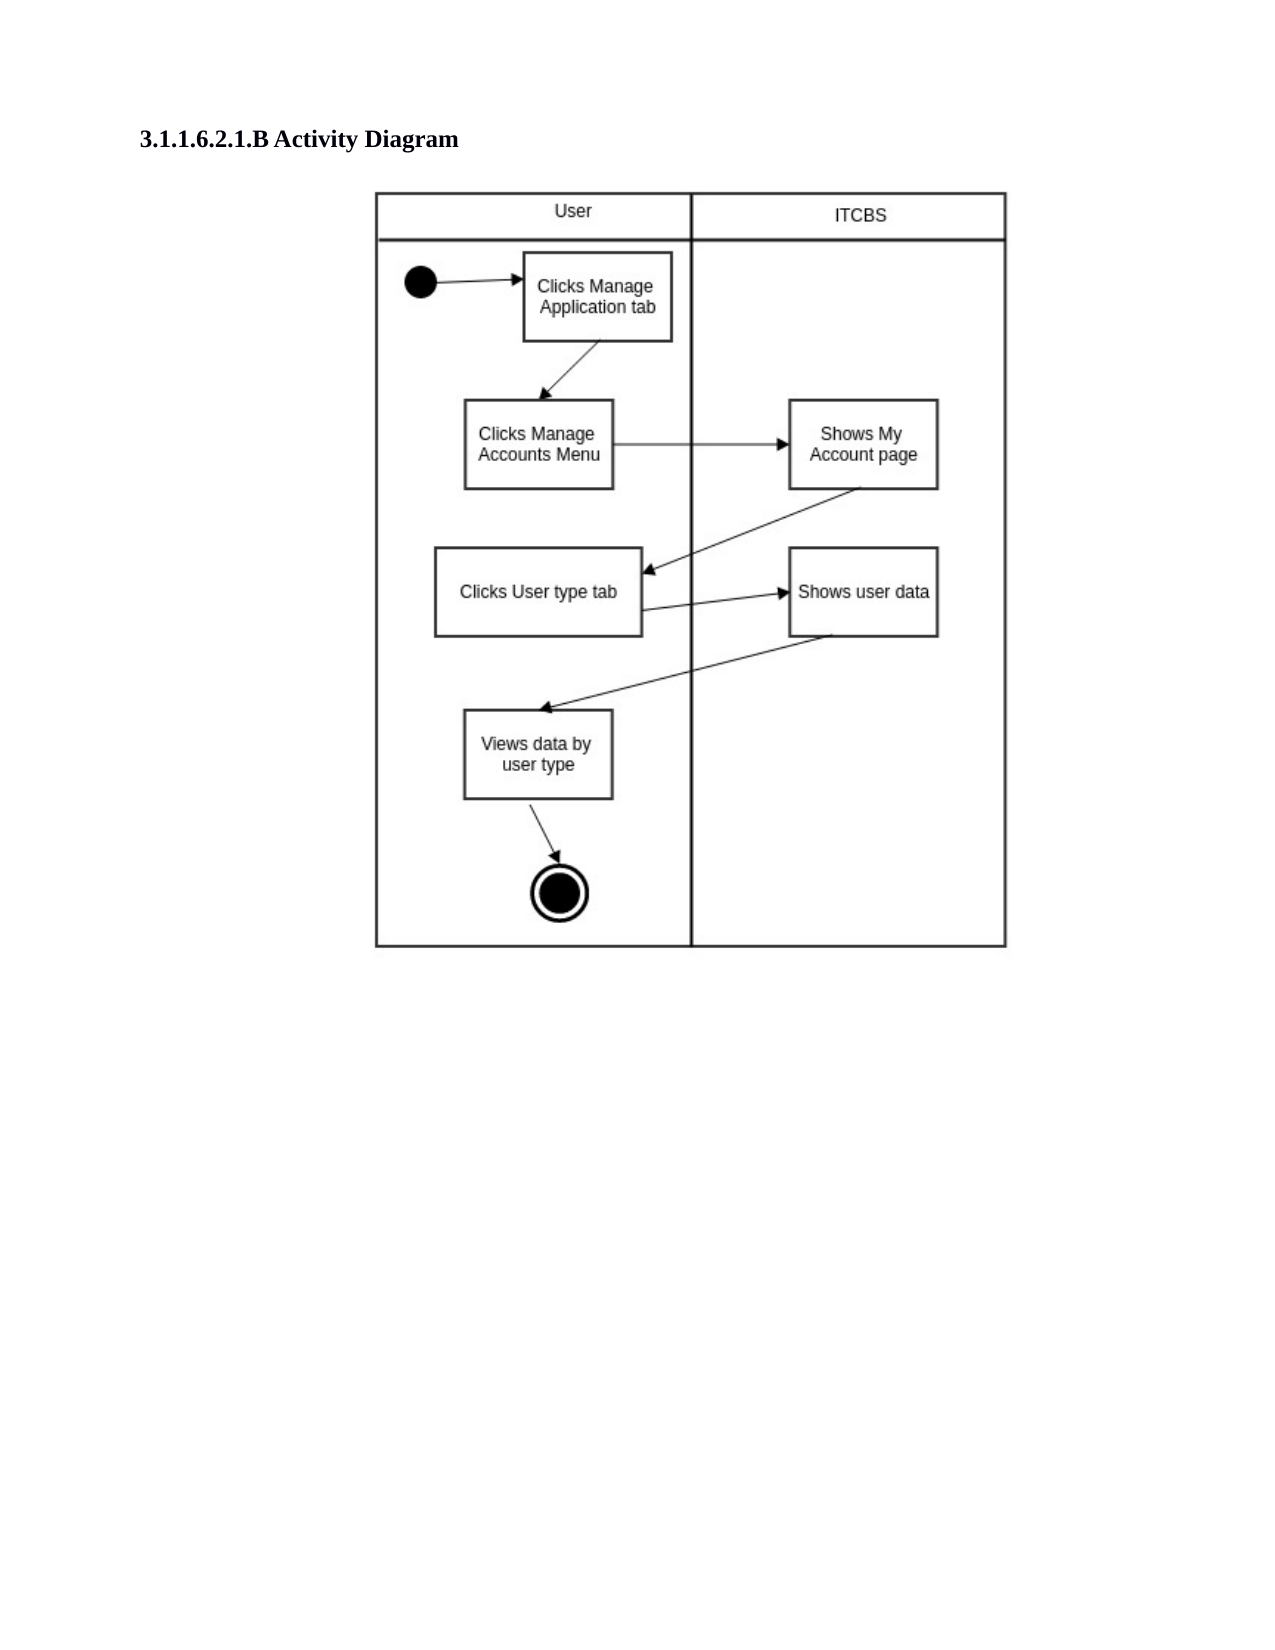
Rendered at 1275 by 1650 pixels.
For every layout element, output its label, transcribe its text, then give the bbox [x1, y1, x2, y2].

picture [126, 179, 1042, 982]
text 3.1.1.6.2.1.B Activity Diagram [139, 124, 1096, 153]
